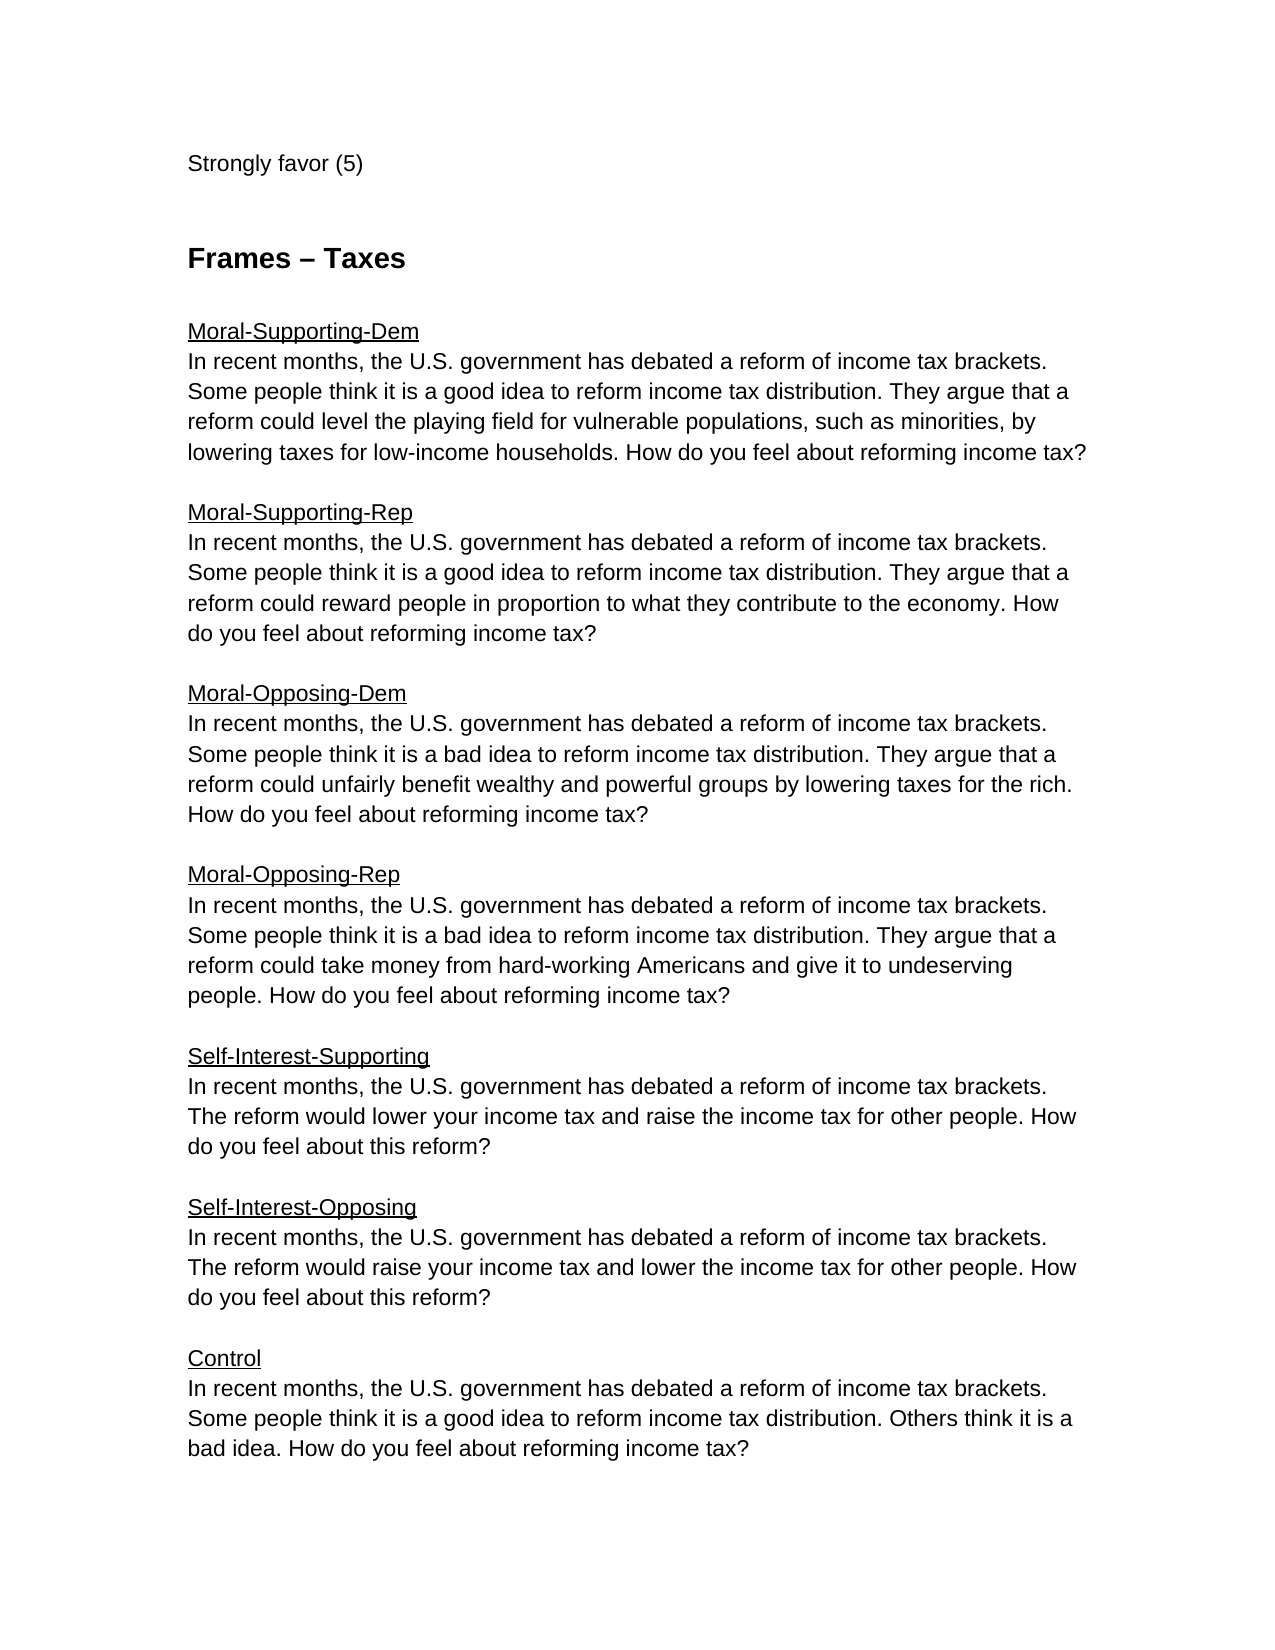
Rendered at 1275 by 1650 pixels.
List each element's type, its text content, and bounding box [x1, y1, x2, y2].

text Moral-Opposing-Dem [187, 680, 1087, 707]
text In recent months, the U.S. government has debated a reform of income tax brackets. The reform would lower your income tax and raise the income tax for other people. How do you feel about this reform? [187, 1073, 1087, 1160]
text Strongly favor (5) [187, 150, 1087, 176]
text In recent months, the U.S. government has debated a reform of income tax brackets. Some people think it is a good idea to reform income tax distribution. Others think it is a bad idea. How do you feel about reforming income tax? [187, 1375, 1087, 1462]
text In recent months, the U.S. government has debated a reform of income tax brackets. The reform would raise your income tax and lower the income tax for other people. How do you feel about this reform? [187, 1224, 1087, 1311]
text In recent months, the U.S. government has debated a reform of income tax brackets. Some people think it is a good idea to reform income tax distribution. They argue that a reform could level the playing field for vulnerable populations, such as minorities, by lowering taxes for low-income households. How do you feel about reforming income tax? [187, 348, 1087, 465]
text In recent months, the U.S. government has debated a reform of income tax brackets. Some people think it is a good idea to reform income tax distribution. They argue that a reform could reward people in proportion to what they contribute to the economy. How do you feel about reforming income tax? [187, 529, 1087, 646]
text In recent months, the U.S. government has debated a reform of income tax brackets. Some people think it is a bad idea to reform income tax distribution. They argue that a reform could take money from hard-working Americans and give it to undeserving people. How do you feel about reforming income tax? [187, 892, 1087, 1009]
text Moral-Opposing-Rep [187, 861, 1087, 888]
text Self-Interest-Supporting [187, 1043, 1087, 1069]
text Moral-Supporting-Dem [187, 318, 1087, 344]
text Frames – Taxes [187, 241, 1087, 274]
text Moral-Supporting-Rep [187, 499, 1087, 525]
text In recent months, the U.S. government has debated a reform of income tax brackets. Some people think it is a bad idea to reform income tax distribution. They argue that a reform could unfairly benefit wealthy and powerful groups by lowering taxes for the rich. How do you feel about reforming income tax? [187, 710, 1087, 827]
text Control [187, 1345, 1087, 1371]
text Self-Interest-Opposing [187, 1194, 1087, 1220]
